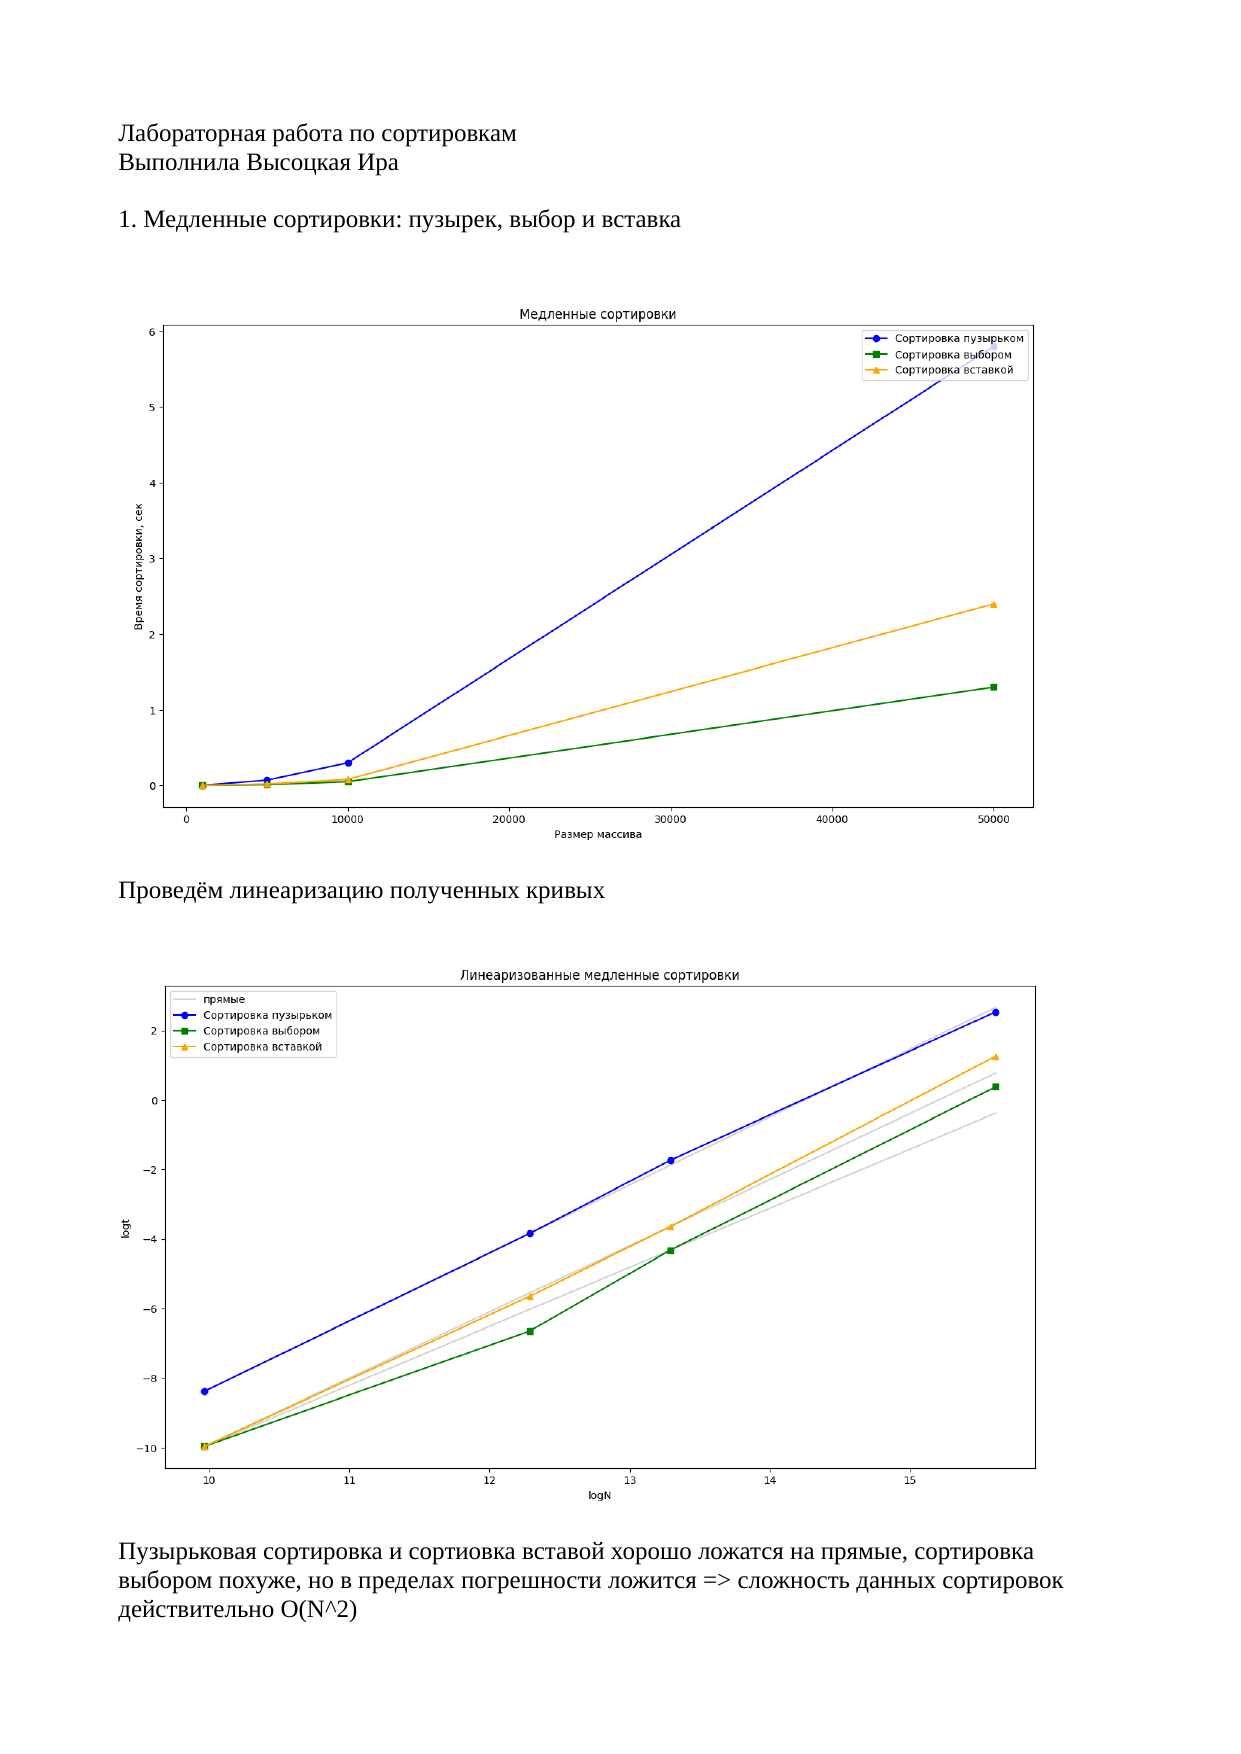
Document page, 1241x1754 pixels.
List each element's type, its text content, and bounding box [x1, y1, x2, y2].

text 1. Медленные сортировки: пузырек, выбор и вставка [118, 204, 1122, 233]
text Выполнила Высоцкая Ира [118, 147, 1122, 176]
text [118, 233, 1122, 249]
picture [24, 910, 1147, 1537]
text Пузырьковая сортировка и сортиовка вставой хорошо ложатся на прямые, сортировка выбором похуже, но в пределах погрешности ложится => сложность данных сортировок действительно О(N^2) [118, 1537, 1122, 1623]
text [118, 904, 1122, 910]
text Проведём линеаризацию полученных кривых [118, 876, 1122, 904]
text Лабораторная работа по сортировкам [118, 118, 1122, 147]
picture [22, 249, 1145, 876]
